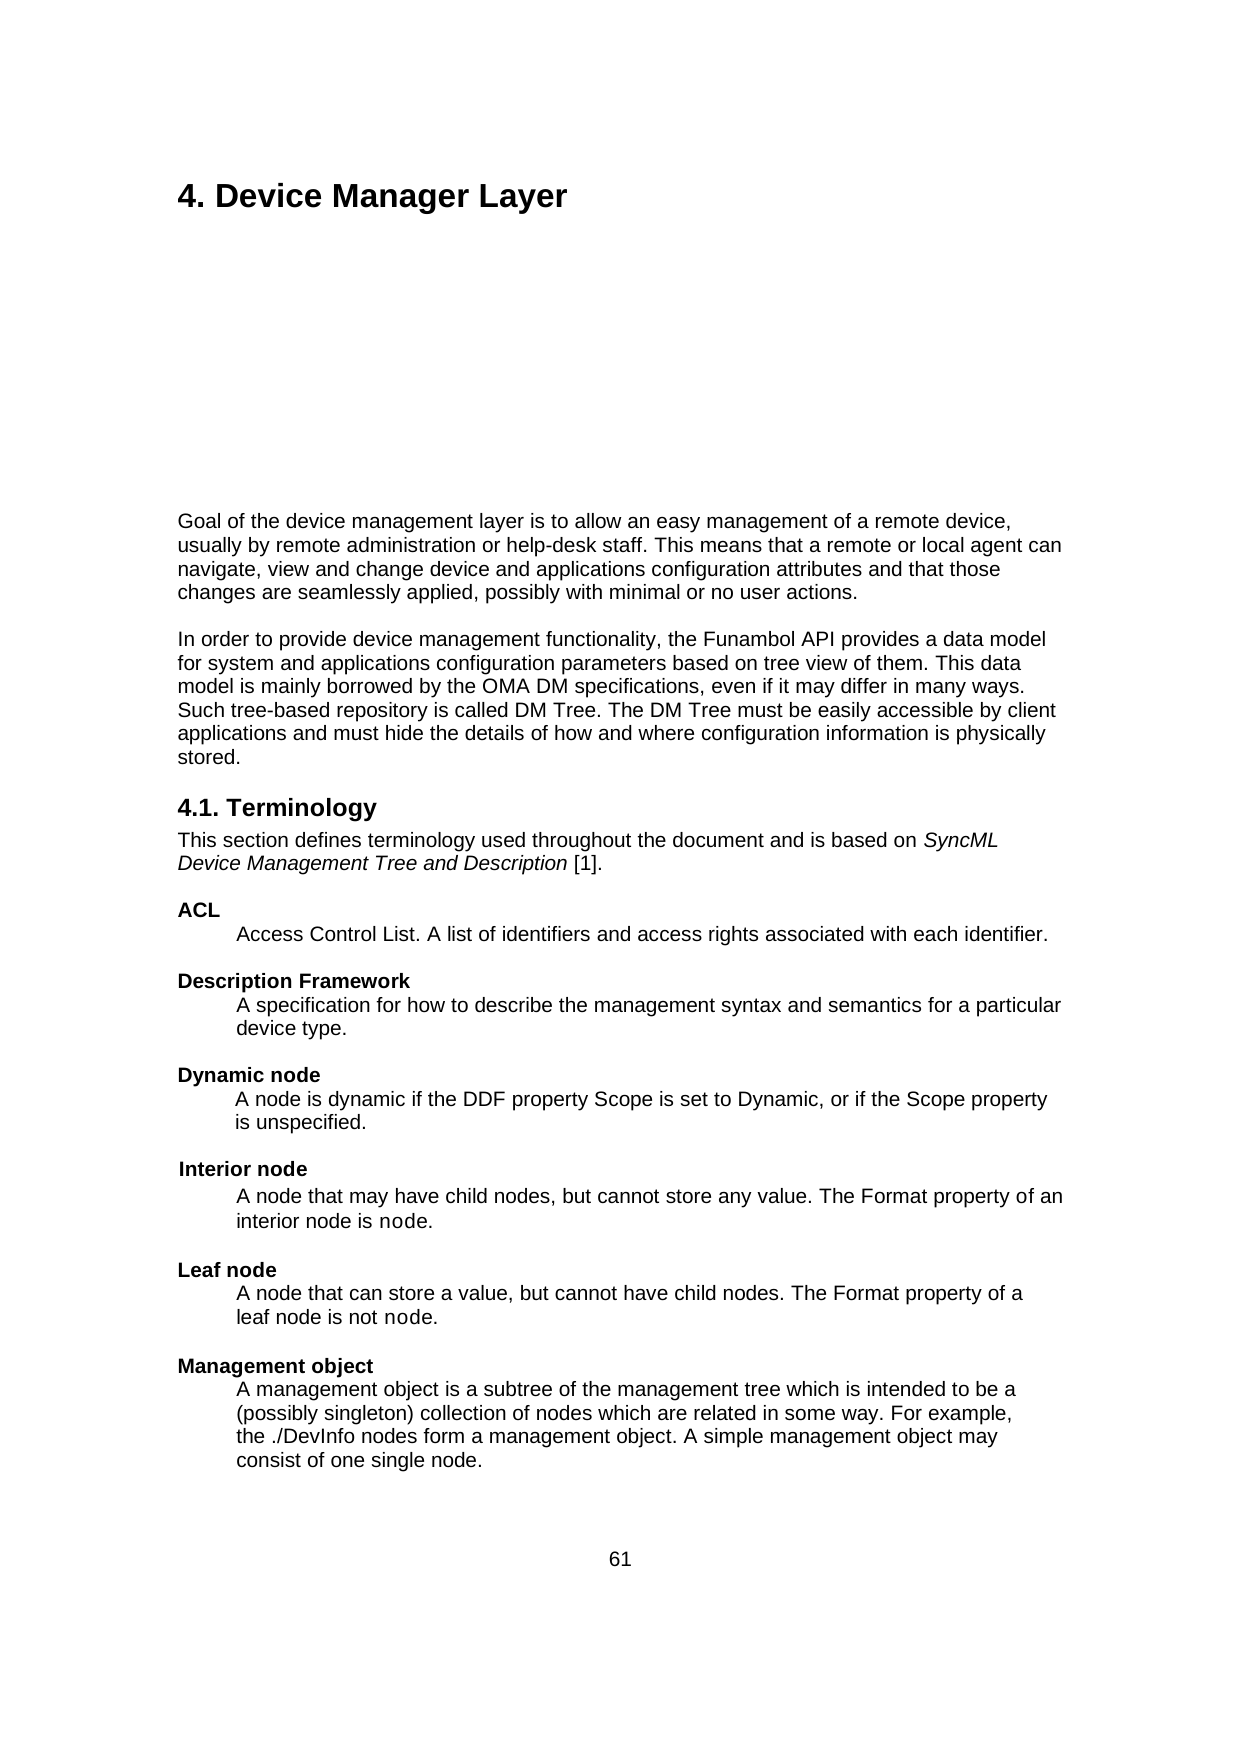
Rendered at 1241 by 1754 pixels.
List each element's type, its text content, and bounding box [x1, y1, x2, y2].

text is unspecified. [235, 1111, 1063, 1134]
text This section defines terminology used throughout the document and is based on SyncML Device Management Tree and Description [1]. [177, 828, 1063, 875]
text A management object is a subtree of the management tree which is intended to be a (possibly singleton) collection of nodes which are related in some way. For example, the ./DevInfo nodes form a management object. A simple management object may consist of one single node. [236, 1378, 1063, 1472]
text A node that can store a value, but cannot have child nodes. The Format property of a leaf node is not node. [236, 1282, 1063, 1331]
text Description Framework [177, 969, 1063, 993]
text Leaf node [177, 1258, 1063, 1282]
text Dynamic node [177, 1064, 1063, 1087]
subtitle Terminology [177, 794, 1063, 822]
text Interior node [178, 1158, 1063, 1181]
text ACL [177, 899, 1063, 922]
text Such tree-based repository is called DM Tree. The DM Tree must be easily accessible by client applications and must hide the details of how and where configuration information is physically stored. [177, 698, 1063, 769]
text In order to provide device management functionality, the Funambol API provides a data model for system and applications configuration parameters based on tree view of them. This data model is mainly borrowed by the OMA DM specifications, even if it may differ in many ways. [177, 628, 1063, 698]
text Access Control List. A list of identifiers and access rights associated with each identifier. [236, 922, 1063, 946]
subtitle Device Manager Layer [177, 177, 1063, 215]
text A node that may have child nodes, but cannot store any value. The Format property of an interior node is node. [236, 1181, 1063, 1235]
text A node is dynamic if the DDF property Scope is set to Dynamic, or if the Scope property [235, 1087, 1063, 1111]
text Management object [177, 1354, 1063, 1378]
text Goal of the device management layer is to allow an easy management of a remote device, usually by remote administration or help-desk staff. This means that a remote or local agent can navigate, view and change device and applications configuration attributes and that those changes are seamlessly applied, possibly with minimal or no user actions. [177, 510, 1063, 604]
text A specification for how to describe the management syntax and semantics for a particular device type. [236, 993, 1063, 1040]
